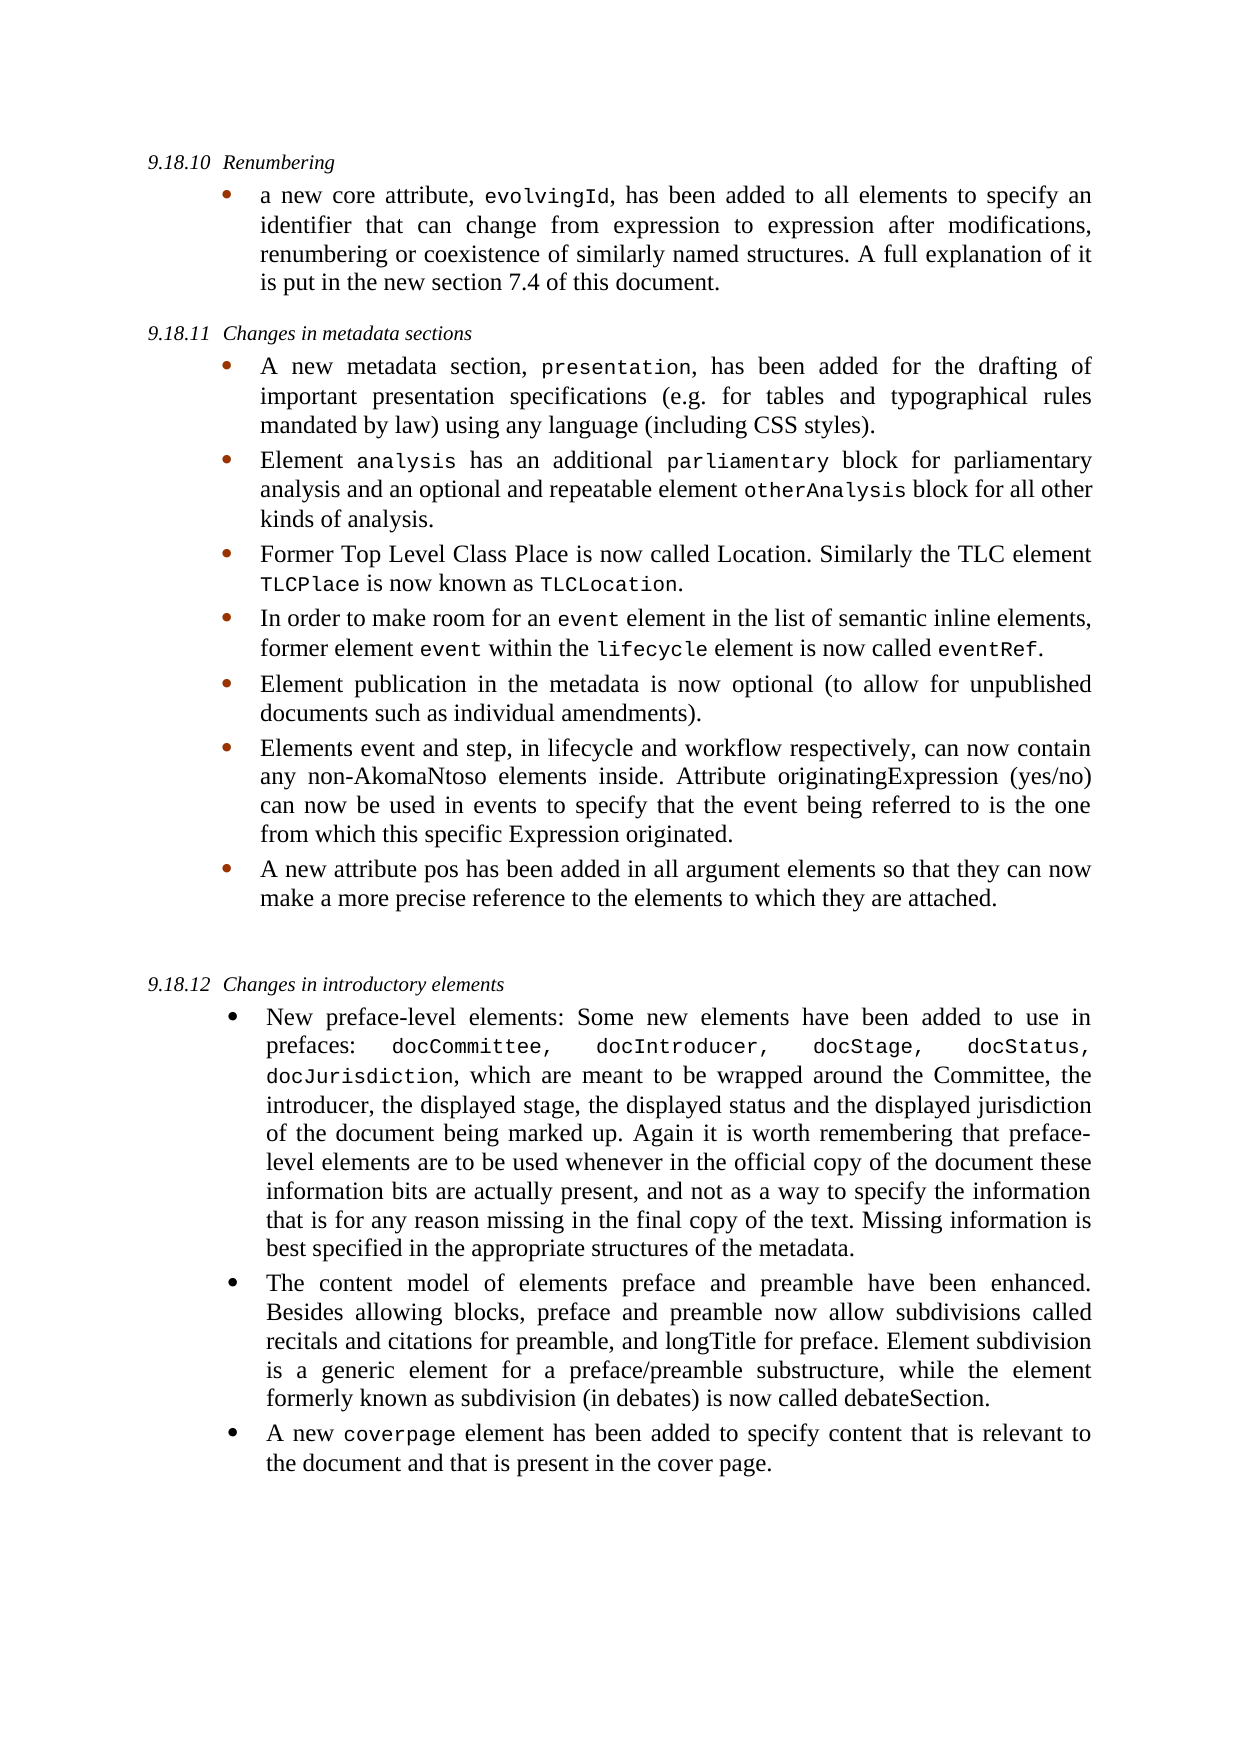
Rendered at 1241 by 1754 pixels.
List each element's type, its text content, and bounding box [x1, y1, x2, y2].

list Former Top Level Class Place is now called Location. Similarly the TLC element TLCPlace is now known as TLCLocation. [222, 539, 1092, 597]
list The content model of elements preface and preamble have been enhanced. Besides allowing blocks, preface and preamble now allow subdivisions called recitals and citations for preamble, and longTitle for preface. Element subdivision is a generic element for a preface/preamble substructure, while the element formerly known as subdivision (in debates) is now called debateSection. [228, 1268, 1092, 1412]
subtitle Renumbering [148, 150, 1092, 174]
list A new attribute pos has been added in all argument elements so that they can now make a more precise reference to the elements to which they are attached. [222, 854, 1092, 911]
list Elements event and step, in lifecycle and workflow respectively, can now contain any non-AkomaNtoso elements inside. Attribute originatingExpression (yes/no) can now be used in events to specify that the event being referred to is the one from which this specific Expression originated. [222, 733, 1092, 848]
list Element publication in the metadata is now optional (to allow for unpublished documents such as individual amendments). [222, 669, 1092, 726]
list A new coverpage element has been added to specify content that is relevant to the document and that is present in the cover page. [228, 1418, 1092, 1477]
subtitle Changes in introductory elements [148, 971, 1092, 996]
list In order to make room for an event element in the list of semantic inline elements, former element event within the lifecycle element is now called eventRef. [222, 603, 1092, 663]
list Element analysis has an additional parliamentary block for parliamentary analysis and an optional and repeatable element otherAnalysis block for all other kinds of analysis. [222, 445, 1092, 533]
list A new metadata section, presentation, has been added for the drafting of important presentation specifications (e.g. for tables and typographical rules mandated by law) using any language (including CSS styles). [222, 351, 1092, 438]
list a new core attribute, evolvingId, has been added to all elements to specify an identifier that can change from expression to expression after modifications, renumbering or coexistence of similarly named structures. A full explanation of it is put in the new section 7.4 of this document. [222, 180, 1092, 296]
subtitle Changes in metadata sections [148, 321, 1092, 345]
list New preface-level elements: Some new elements have been added to use in prefaces: docCommittee, docIntroducer, docStage, docStatus, docJurisdiction, which are meant to be wrapped around the Committee, the introducer, the displayed stage, the displayed status and the displayed jurisdiction of the document being marked up. Again it is worth remembering that preface-level elements are to be used whenever in the official copy of the document these information bits are actually present, and not as a way to specify the information that is for any reason missing in the final copy of the text. Missing information is best specified in the appropriate structures of the metadata. [228, 1002, 1092, 1262]
